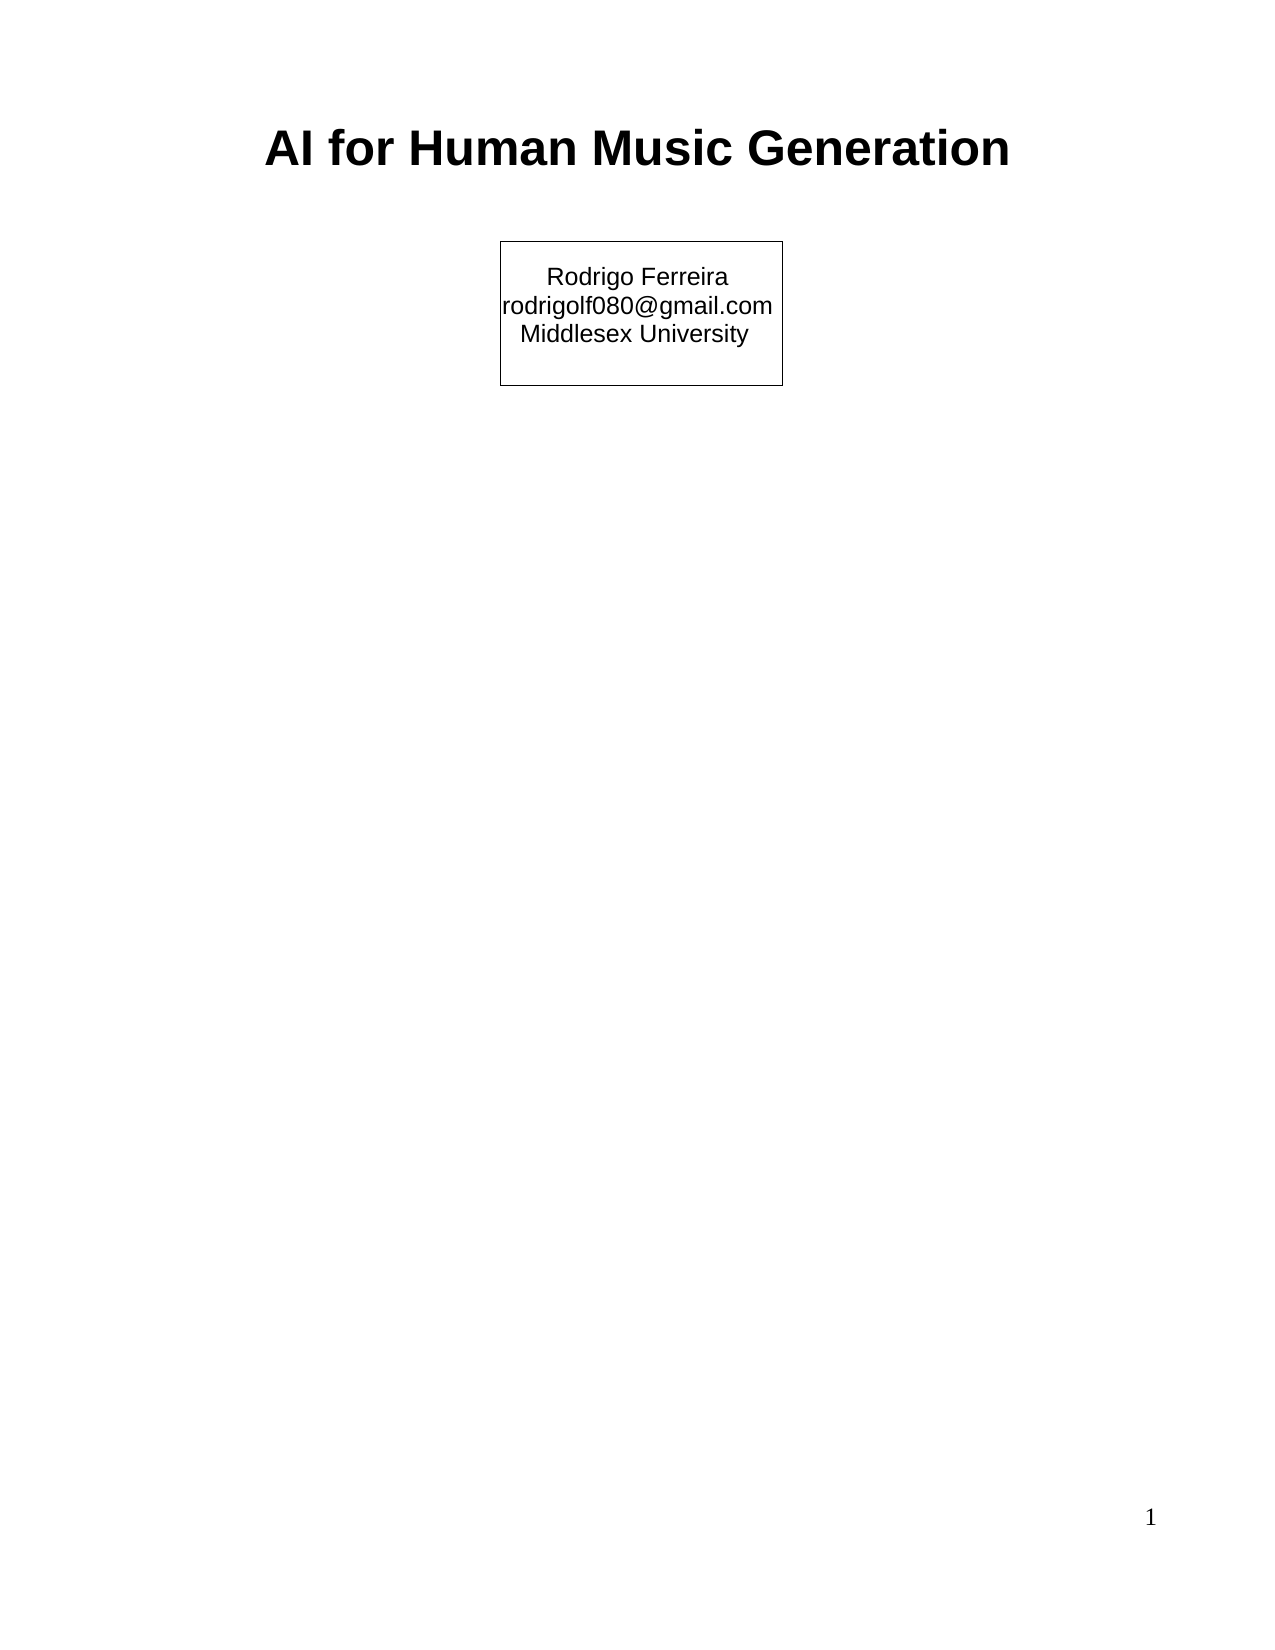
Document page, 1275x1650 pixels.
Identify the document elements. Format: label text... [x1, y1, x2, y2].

text rodrigolf080@gmail.com [118, 291, 500, 319]
text rodrigolf080@gmail.com [783, 291, 1157, 319]
text AI for Human Music Generation [118, 118, 1157, 176]
text Rodrigo Ferreira [783, 262, 1157, 291]
text Middlesex University [783, 319, 1157, 348]
text Middlesex University [118, 319, 500, 348]
text Rodrigo Ferreira [118, 262, 500, 291]
